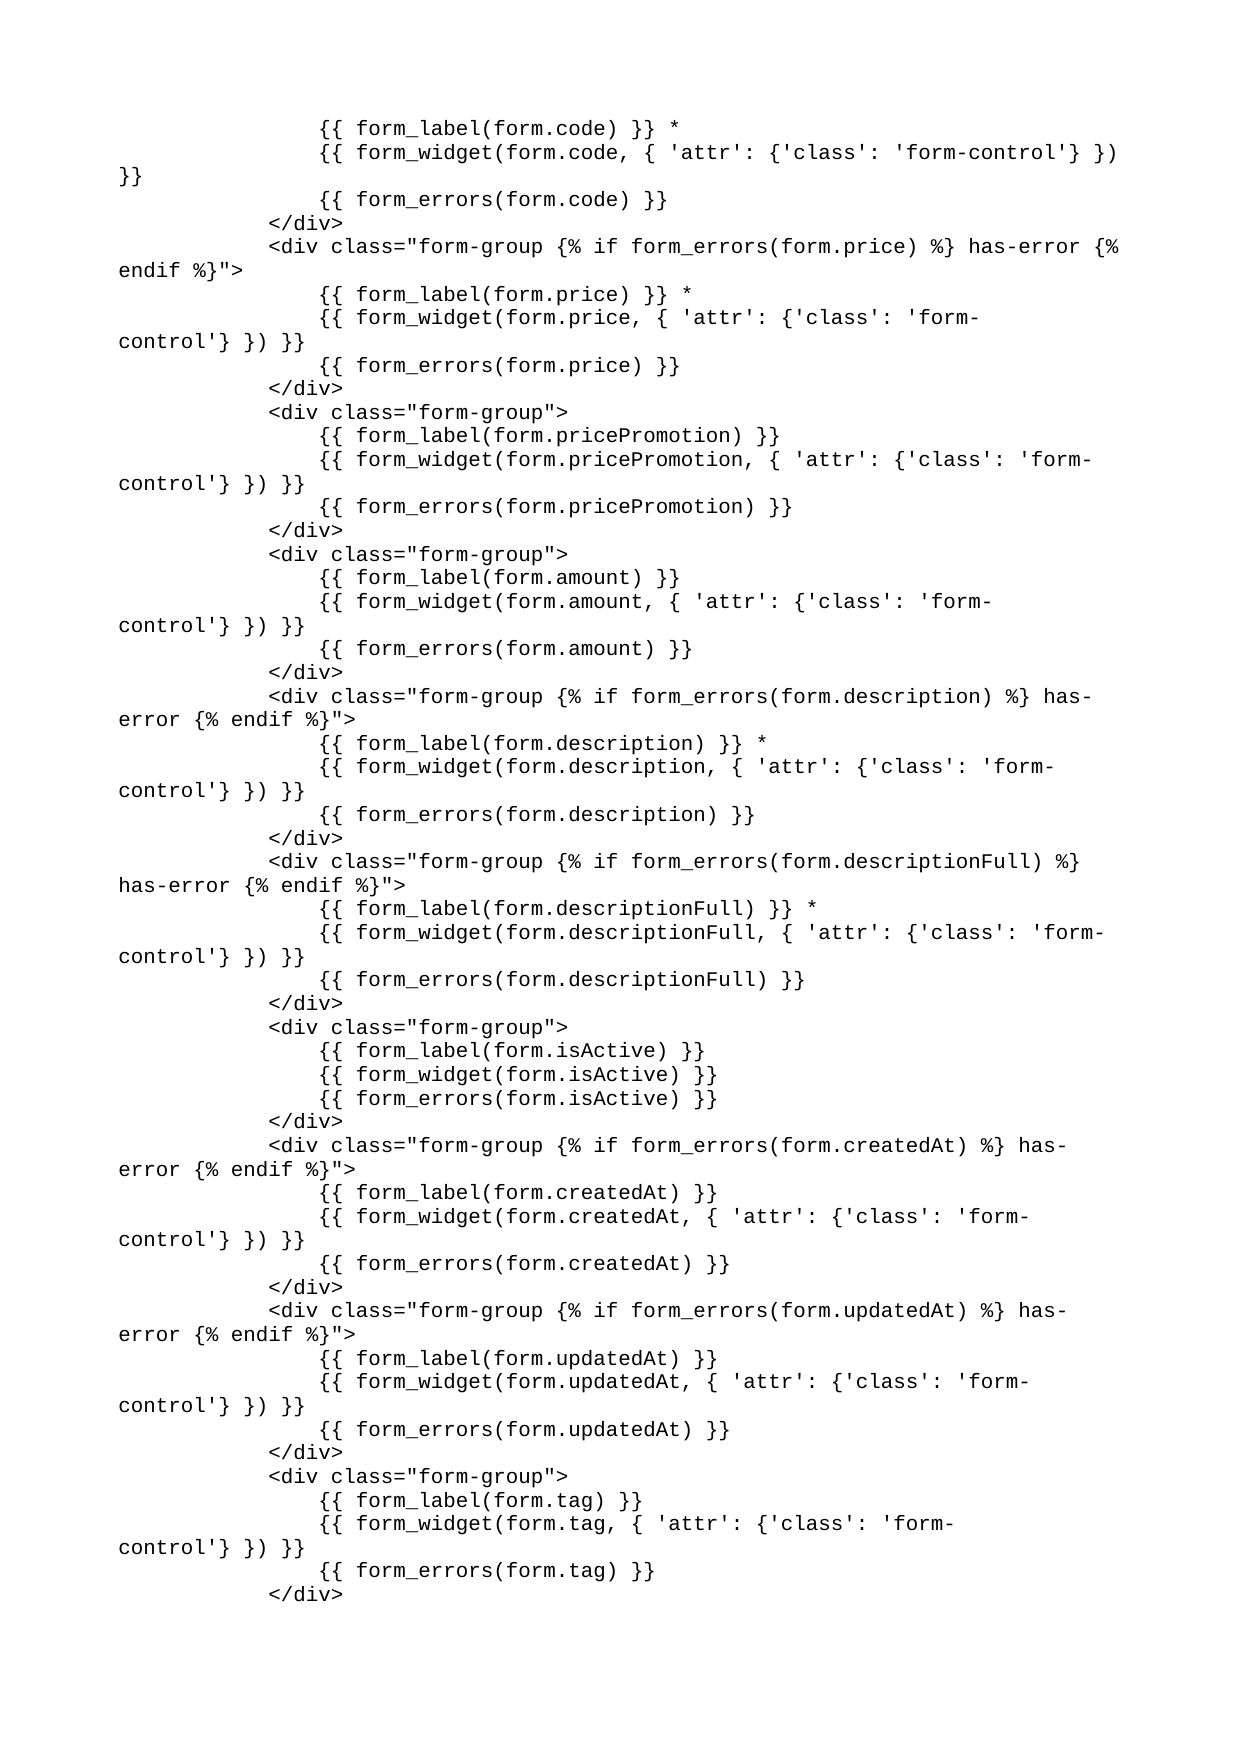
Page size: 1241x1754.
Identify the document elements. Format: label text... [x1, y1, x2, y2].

text </div> [118, 993, 1122, 1017]
text {{ form_label(form.tag) }} [118, 1489, 1122, 1513]
text {{ form_widget(form.tag, { 'attr': {'class': 'form-control'} }) }} [118, 1513, 1122, 1561]
text </div> [118, 1442, 1122, 1466]
text </div> [118, 213, 1122, 236]
text {{ form_label(form.isActive) }} [118, 1040, 1122, 1064]
text {{ form_widget(form.createdAt, { 'attr': {'class': 'form-control'} }) }} [118, 1206, 1122, 1253]
text {{ form_widget(form.updatedAt, { 'attr': {'class': 'form-control'} }) }} [118, 1371, 1122, 1419]
text <div class="form-group"> [118, 544, 1122, 567]
text </div> [118, 1277, 1122, 1300]
text </div> [118, 1111, 1122, 1135]
text {{ form_label(form.descriptionFull) }} * [118, 898, 1122, 922]
text {{ form_widget(form.amount, { 'attr': {'class': 'form-control'} }) }} [118, 591, 1122, 638]
text <div class="form-group {% if form_errors(form.createdAt) %} has-error {% endif %}"> [118, 1135, 1122, 1182]
text {{ form_errors(form.code) }} [118, 189, 1122, 213]
text {{ form_label(form.createdAt) }} [118, 1182, 1122, 1206]
text {{ form_label(form.pricePromotion) }} [118, 426, 1122, 449]
text </div> [118, 520, 1122, 544]
text <div class="form-group {% if form_errors(form.price) %} has-error {% endif %}"> [118, 236, 1122, 284]
text {{ form_widget(form.code, { 'attr': {'class': 'form-control'} }) }} [118, 142, 1122, 189]
text </div> [118, 662, 1122, 686]
text </div> [118, 827, 1122, 851]
text </div> [118, 1584, 1122, 1608]
text {{ form_errors(form.pricePromotion) }} [118, 496, 1122, 520]
text {{ form_errors(form.description) }} [118, 804, 1122, 827]
text <div class="form-group {% if form_errors(form.updatedAt) %} has-error {% endif %}"> [118, 1300, 1122, 1348]
text {{ form_label(form.code) }} * [118, 118, 1122, 142]
text {{ form_errors(form.tag) }} [118, 1561, 1122, 1584]
text {{ form_widget(form.isActive) }} [118, 1064, 1122, 1088]
text {{ form_errors(form.isActive) }} [118, 1088, 1122, 1111]
text {{ form_label(form.updatedAt) }} [118, 1348, 1122, 1371]
text {{ form_widget(form.pricePromotion, { 'attr': {'class': 'form-control'} }) }} [118, 449, 1122, 496]
text <div class="form-group {% if form_errors(form.descriptionFull) %} has-error {% endif %}"> [118, 851, 1122, 898]
text {{ form_errors(form.createdAt) }} [118, 1253, 1122, 1277]
text <div class="form-group"> [118, 402, 1122, 426]
text {{ form_errors(form.updatedAt) }} [118, 1419, 1122, 1442]
text {{ form_widget(form.descriptionFull, { 'attr': {'class': 'form-control'} }) }} [118, 922, 1122, 969]
text {{ form_label(form.description) }} * [118, 733, 1122, 757]
text {{ form_label(form.price) }} * [118, 284, 1122, 307]
text <div class="form-group {% if form_errors(form.description) %} has-error {% endif %}"> [118, 686, 1122, 733]
text </div> [118, 378, 1122, 402]
text {{ form_label(form.amount) }} [118, 567, 1122, 591]
text <div class="form-group"> [118, 1466, 1122, 1489]
text {{ form_widget(form.description, { 'attr': {'class': 'form-control'} }) }} [118, 757, 1122, 804]
text <div class="form-group"> [118, 1017, 1122, 1040]
text {{ form_errors(form.amount) }} [118, 638, 1122, 662]
text {{ form_widget(form.price, { 'attr': {'class': 'form-control'} }) }} [118, 307, 1122, 354]
text {{ form_errors(form.descriptionFull) }} [118, 969, 1122, 993]
text {{ form_errors(form.price) }} [118, 354, 1122, 378]
